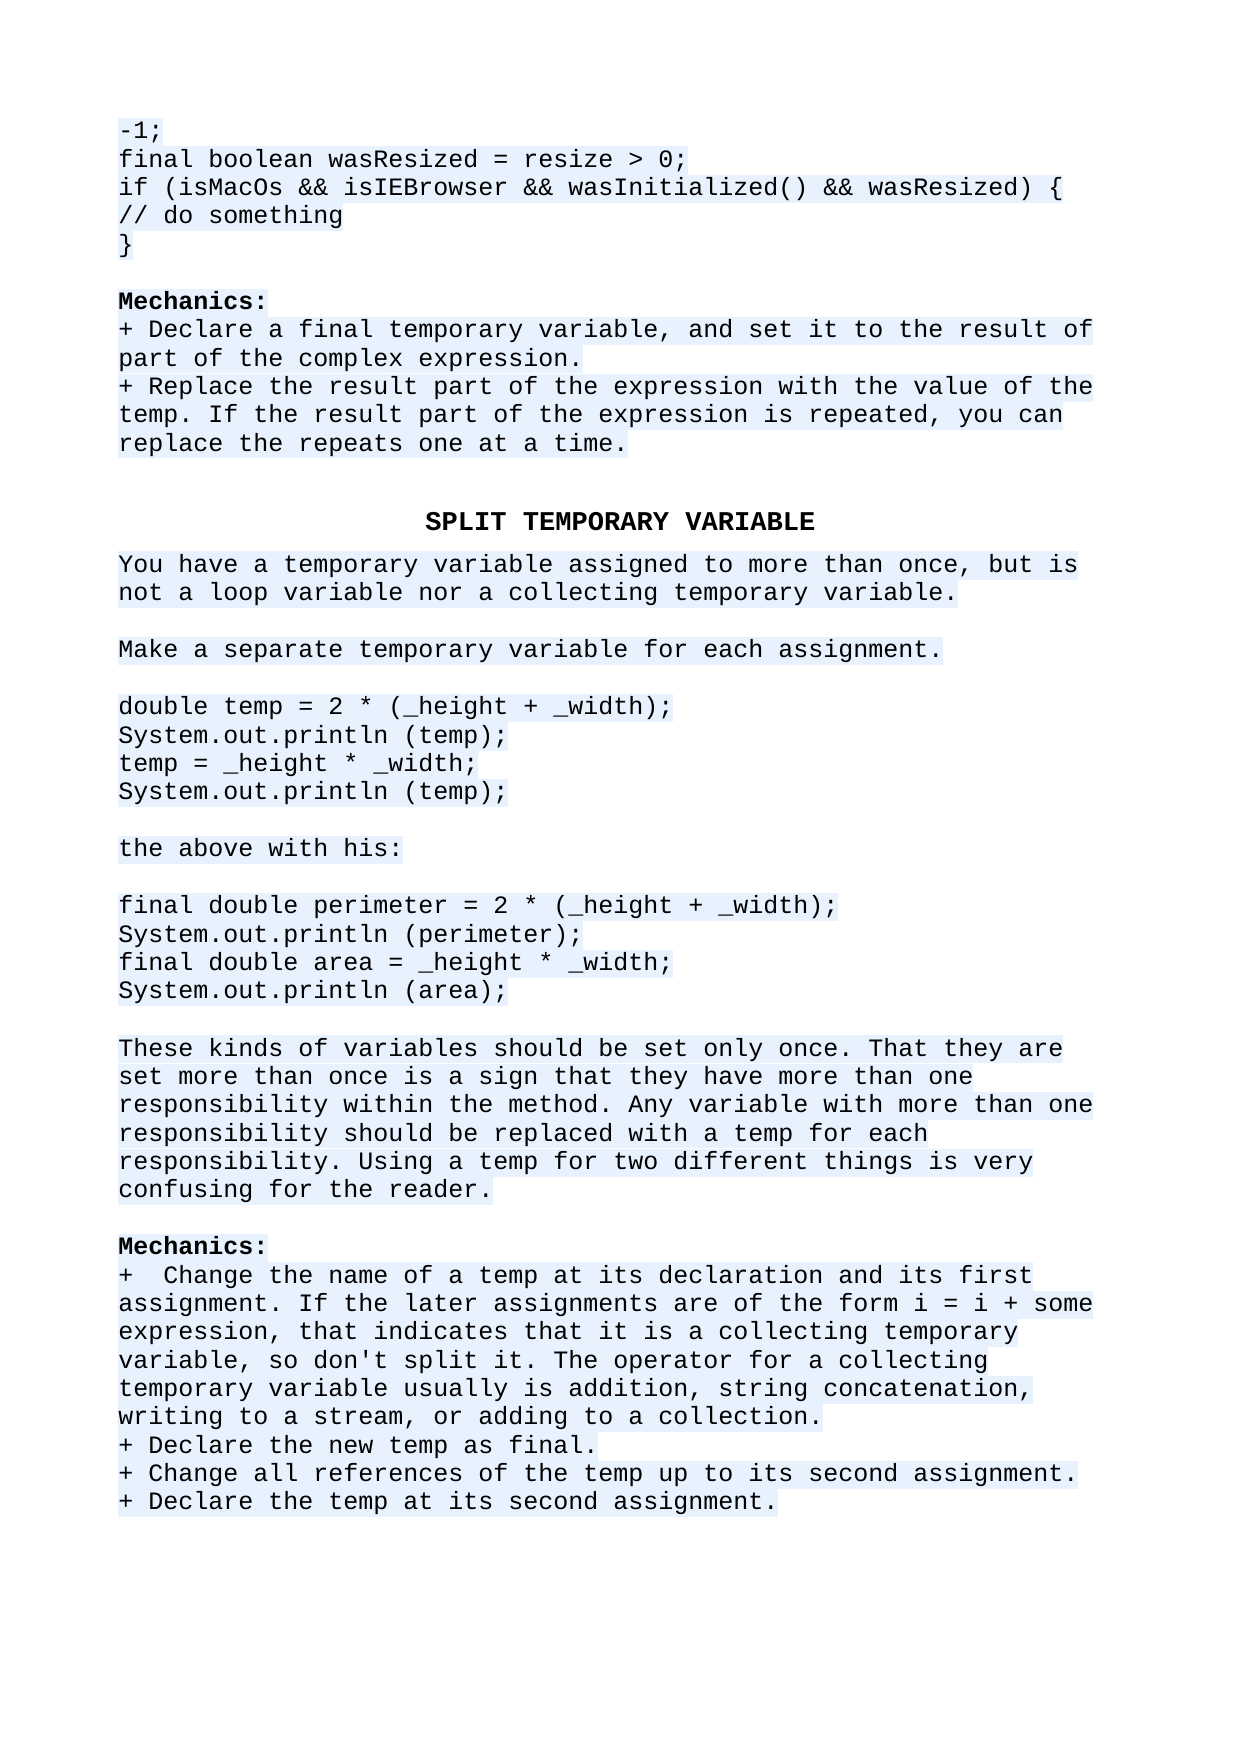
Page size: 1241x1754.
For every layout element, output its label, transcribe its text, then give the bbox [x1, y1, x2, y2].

text Make a separate temporary variable for each assignment. [118, 637, 1122, 665]
text + Change all references of the temp up to its second assignment. [118, 1461, 1122, 1489]
text double temp = 2 * (_height + _width); [118, 694, 1122, 722]
text You have a temporary variable assigned to more than once, but is not a loop variable nor a collecting temporary variable. [118, 551, 1122, 608]
text System.out.println (temp); [118, 722, 1122, 751]
text Mechanics: [118, 1234, 1122, 1262]
text final boolean wasResized = resize > 0; [118, 146, 1122, 175]
text the above with his: [118, 836, 1122, 864]
text System.out.println (temp); [118, 779, 1122, 807]
text System.out.println (area); [118, 978, 1122, 1006]
text if (isMacOs && isIEBrowser && wasInitialized() && wasResized) { [118, 175, 1122, 203]
text // do something [118, 203, 1122, 231]
text System.out.println (perimeter); [118, 921, 1122, 950]
text + Declare the new temp as final. [118, 1432, 1122, 1461]
text final double perimeter = 2 * (_height + _width); [118, 893, 1122, 921]
subtitle SPLIT TEMPORARY VARIABLE [118, 508, 1122, 539]
text -1; [118, 118, 1122, 146]
text + Replace the result part of the expression with the value of the temp. If the result part of the expression is repeated, you can replace the repeats one at a time. [118, 373, 1122, 458]
text final double area = _height * _width; [118, 950, 1122, 978]
text } [118, 231, 1122, 260]
text + Change the name of a temp at its declaration and its first assignment. If the later assignments are of the form i = i + some expression, that indicates that it is a collecting temporary variable, so don't split it. The operator for a collecting temporary variable usually is addition, string concatenation, writing to a stream, or adding to a collection. [118, 1262, 1122, 1432]
text + Declare the temp at its second assignment. [118, 1489, 1122, 1517]
text + Declare a final temporary variable, and set it to the result of part of the complex expression. [118, 317, 1122, 373]
text temp = _height * _width; [118, 751, 1122, 779]
text Mechanics: [118, 288, 1122, 317]
text These kinds of variables should be set only once. That they are set more than once is a sign that they have more than one responsibility within the method. Any variable with more than one responsibility should be replaced with a temp for each responsibility. Using a temp for two different things is very confusing for the reader. [118, 1035, 1122, 1205]
